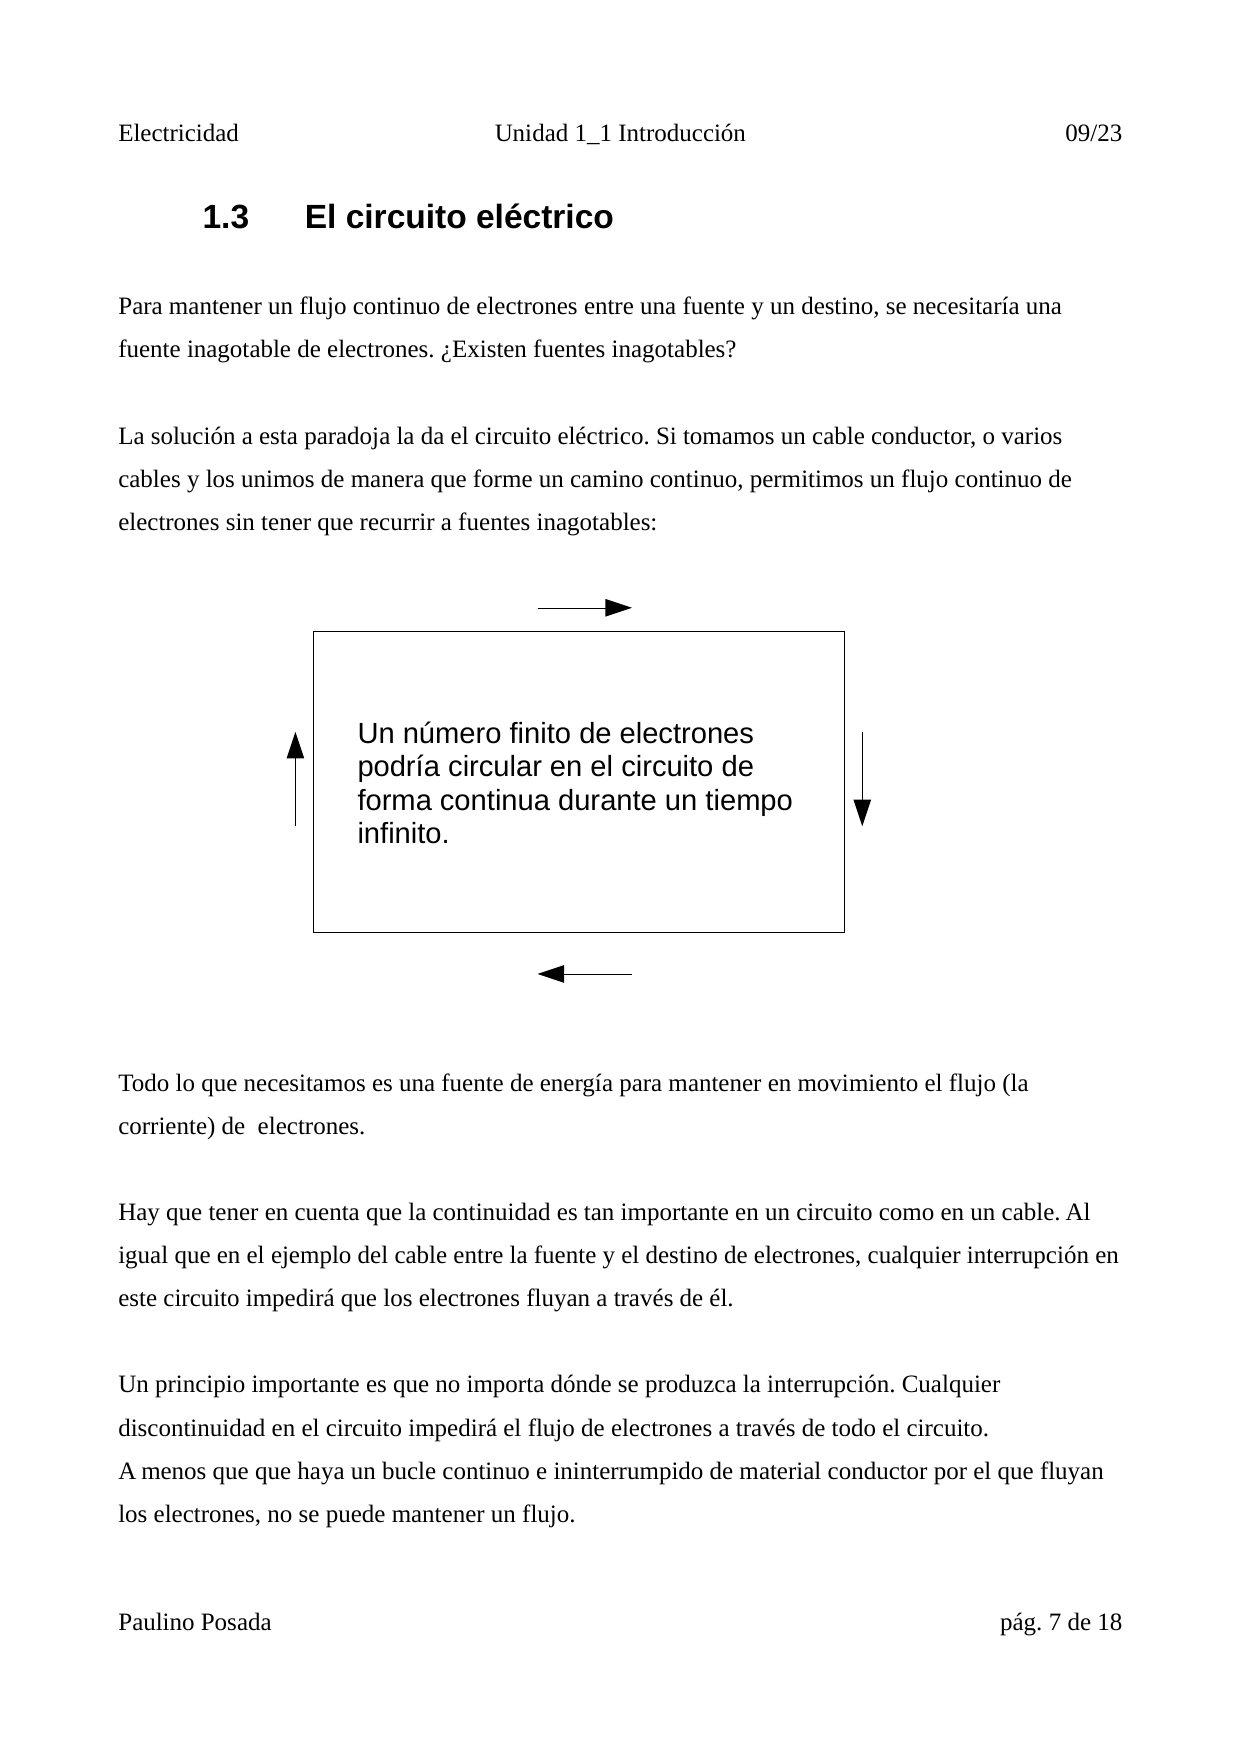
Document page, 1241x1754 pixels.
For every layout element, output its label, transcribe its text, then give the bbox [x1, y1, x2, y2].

text discontinuidad en el circuito impedirá el flujo de electrones a través de todo el circuito. [118, 1413, 1122, 1441]
text Todo lo que necesitamos es una fuente de energía para mantener en movimiento el flujo (la corriente) de electrones. [118, 1068, 1122, 1139]
text A menos que que haya un bucle continuo e ininterrumpido de material conductor por el que fluyan los electrones, no se puede mantener un flujo. [118, 1456, 1122, 1528]
text Hay que tener en cuenta que la continuidad es tan importante en un circuito como en un cable. Al igual que en el ejemplo del cable entre la fuente y el destino de electrones, cualquier interrupción en este circuito impedirá que los electrones fluyan a través de él. [118, 1197, 1122, 1312]
subtitle El circuito eléctrico [193, 197, 1122, 236]
text Un principio importante es que no importa dónde se produzca la interrupción. Cualquier [118, 1369, 1122, 1398]
text Para mantener un flujo continuo de electrones entre una fuente y un destino, se necesitaría una fuente inagotable de electrones. ¿Existen fuentes inagotables? [118, 291, 1122, 363]
text La solución a esta paradoja la da el circuito eléctrico. Si tomamos un cable conductor, o varios cables y los unimos de manera que forme un camino continuo, permitimos un flujo continuo de electrones sin tener que recurrir a fuentes inagotables: [118, 421, 1122, 536]
